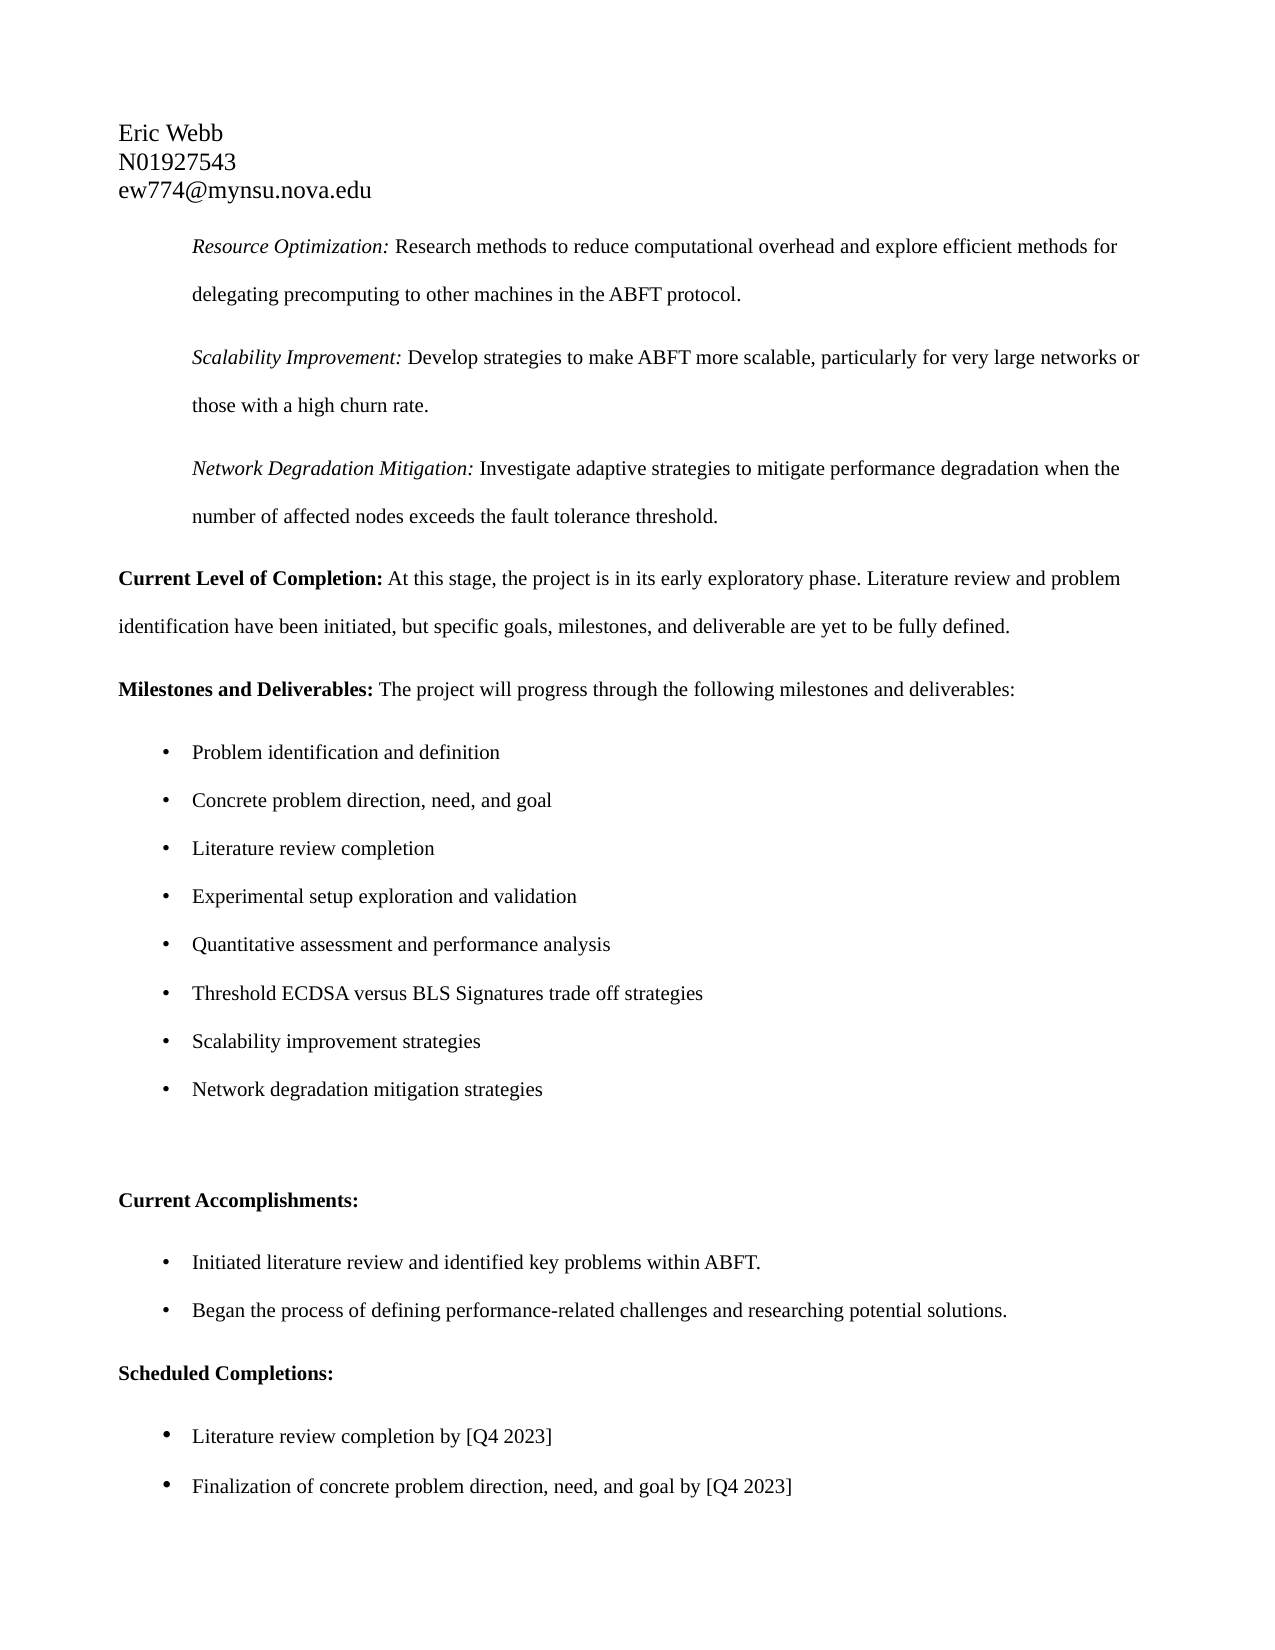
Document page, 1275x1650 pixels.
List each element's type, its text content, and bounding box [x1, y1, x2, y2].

text Milestones and Deliverables: The project will progress through the following milestones and deliverables: [118, 677, 1157, 701]
list Quantitative assessment and performance analysis [162, 932, 1157, 956]
list Threshold ECDSA versus BLS Signatures trade off strategies [162, 981, 1157, 1004]
list Network degradation mitigation strategies [162, 1077, 1157, 1101]
text Scheduled Completions: [118, 1361, 1157, 1385]
list Scalability improvement strategies [162, 1029, 1157, 1053]
list Literature review completion by [Q4 2023] [162, 1424, 1157, 1449]
list Problem identification and definition [162, 740, 1157, 764]
list Experimental setup exploration and validation [162, 884, 1157, 908]
text Current Level of Completion: At this stage, the project is in its early exploratory phase. Literature review and problem identification have been initiated, but specific goals, milestones, and deliverable are yet to be fully defined. [118, 566, 1157, 638]
list Began the process of defining performance-related challenges and researching potential solutions. [162, 1298, 1157, 1322]
text Current Accomplishments: [118, 1188, 1157, 1212]
list Finalization of concrete problem direction, need, and goal by [Q4 2023] [162, 1474, 1157, 1498]
list Literature review completion [162, 836, 1157, 860]
list Network Degradation Mitigation: Investigate adaptive strategies to mitigate performance degradation when the number of affected nodes exceeds the fault tolerance threshold. [162, 456, 1157, 528]
list Initiated literature review and identified key problems within ABFT. [162, 1250, 1157, 1274]
list Concrete problem direction, need, and goal [162, 788, 1157, 812]
list Scalability Improvement: Develop strategies to make ABFT more scalable, particularly for very large networks or those with a high churn rate. [162, 345, 1157, 417]
list Resource Optimization: Research methods to reduce computational overhead and explore efficient methods for delegating precomputing to other machines in the ABFT protocol. [162, 234, 1157, 306]
